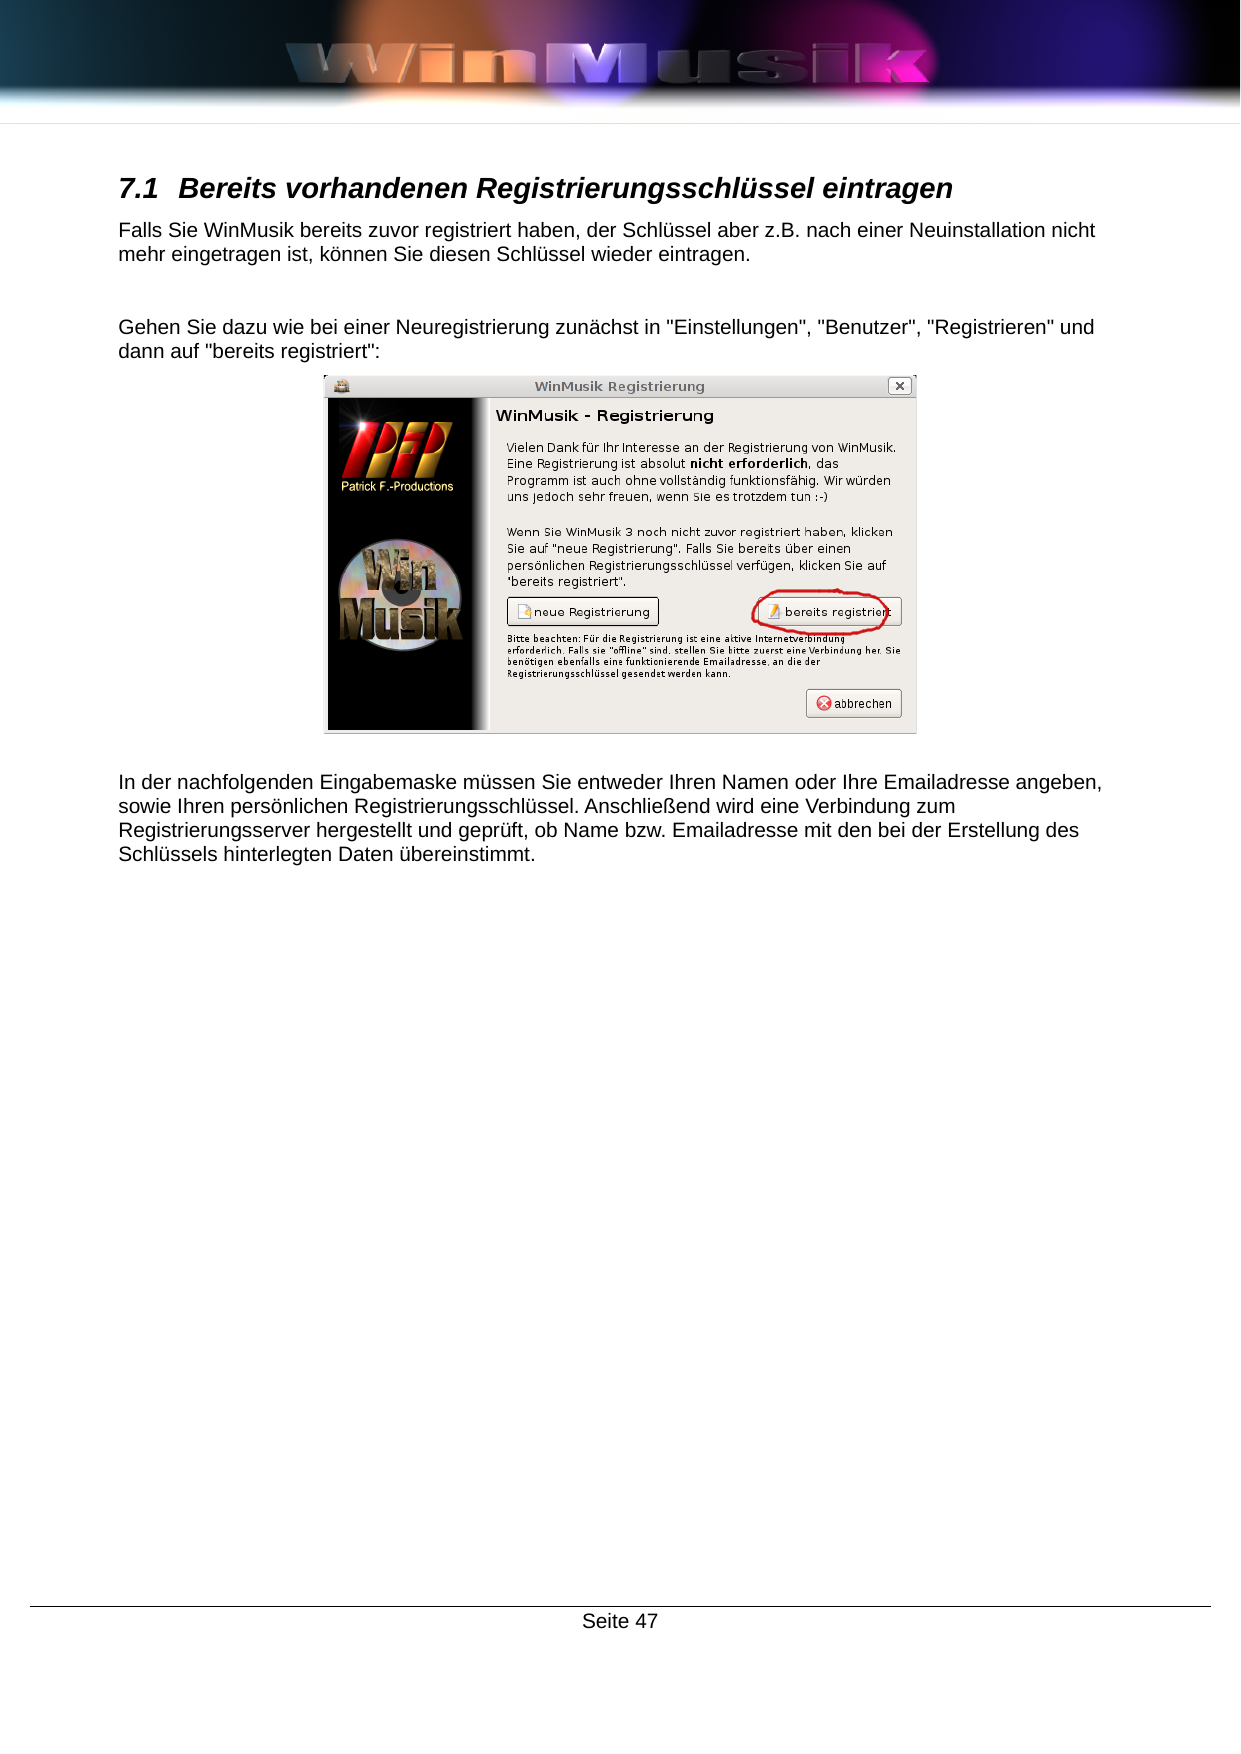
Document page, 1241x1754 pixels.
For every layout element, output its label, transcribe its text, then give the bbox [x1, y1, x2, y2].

text In der nachfolgenden Eingabemaske müssen Sie entweder Ihren Namen oder Ihre Emailadresse angeben, sowie Ihren persönlichen Registrierungsschlüssel. Anschließend wird eine Verbindung zum Registrierungsserver hergestellt und geprüft, ob Name bzw. Emailadresse mit den bei der Erstellung des Schlüssels hinterlegten Daten übereinstimmt. [118, 770, 1122, 866]
subtitle Bereits vorhandenen Registrierungsschlüssel eintragen [118, 172, 1122, 205]
picture [323, 375, 917, 734]
text Falls Sie WinMusik bereits zuvor registriert haben, der Schlüssel aber z.B. nach einer Neuinstallation nicht mehr eingetragen ist, können Sie diesen Schlüssel wieder eintragen. [118, 218, 1122, 266]
text Gehen Sie dazu wie bei einer Neuregistrierung zunächst in "Einstellungen", "Benutzer", "Registrieren" und dann auf "bereits registriert": [118, 314, 1122, 362]
